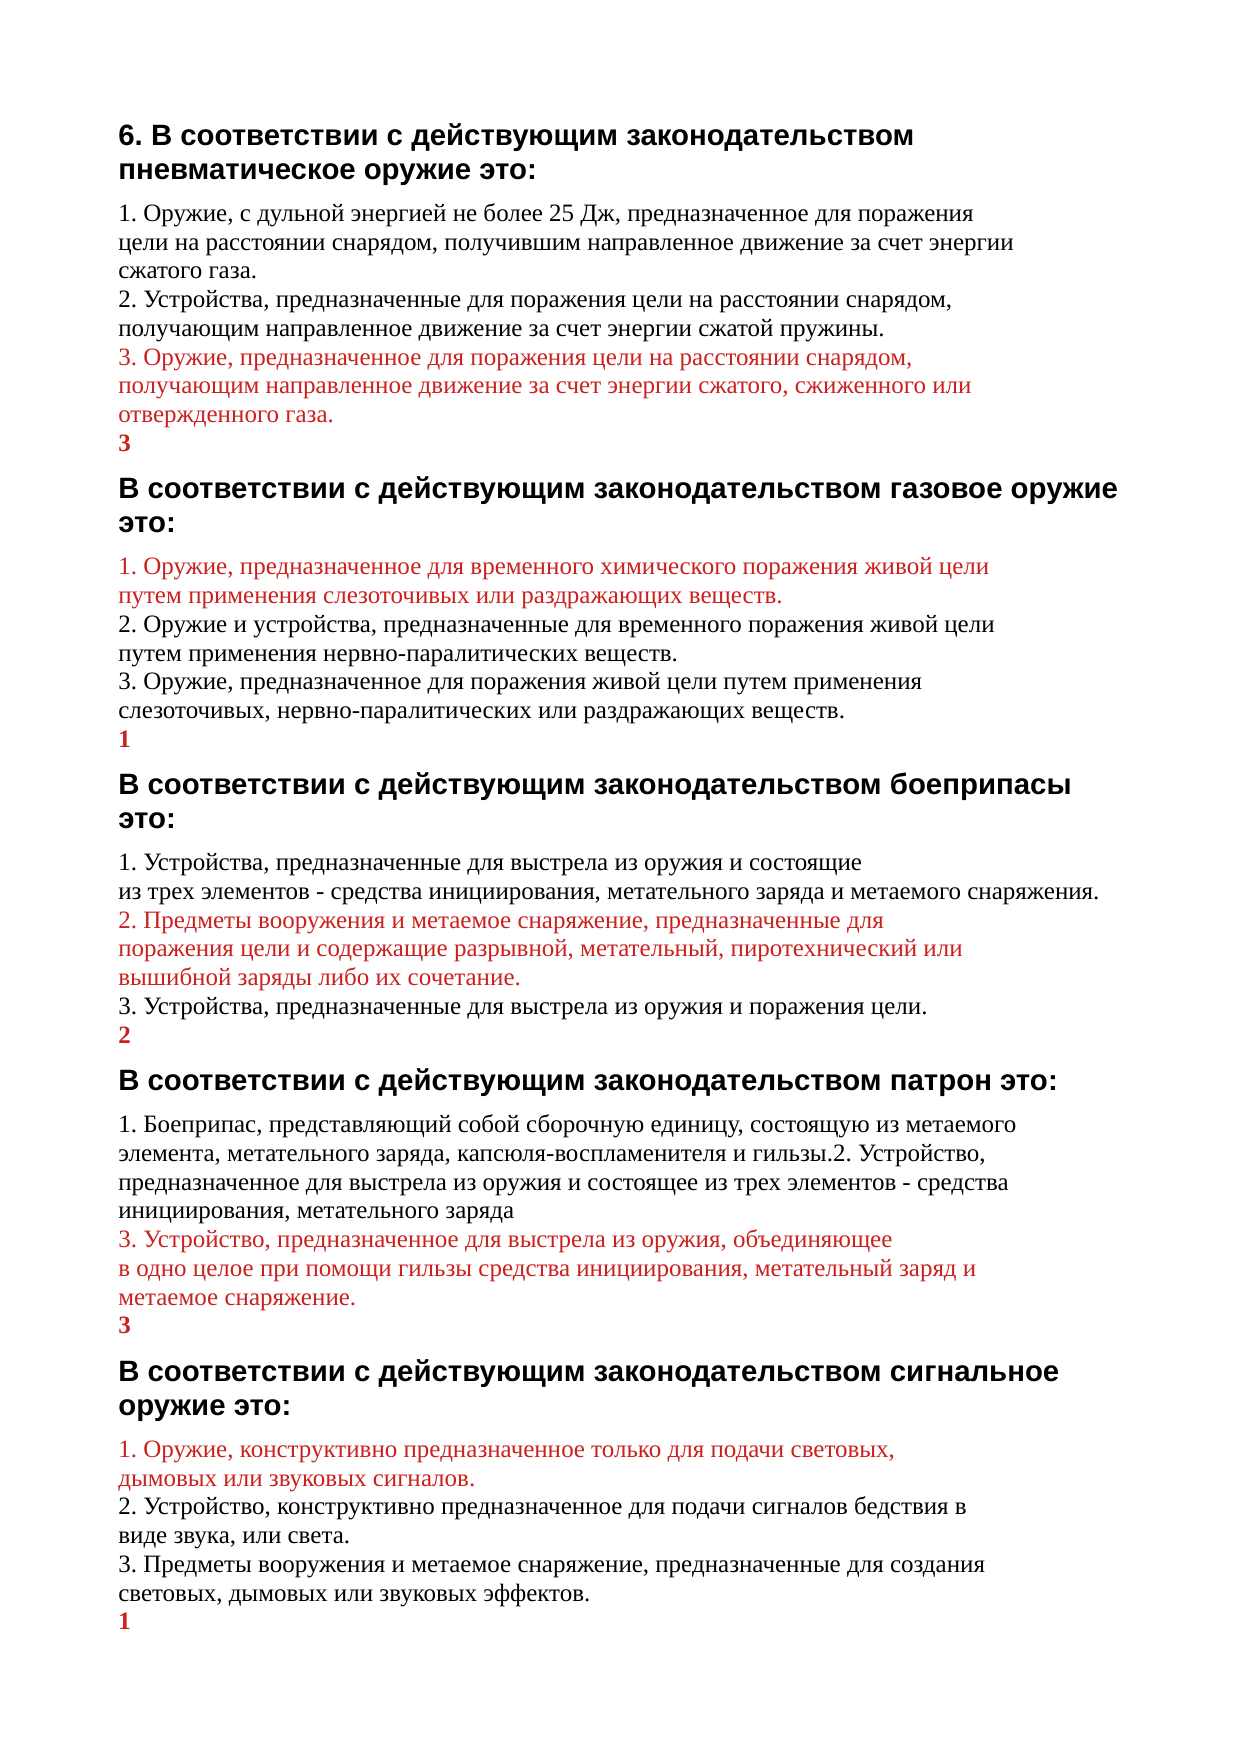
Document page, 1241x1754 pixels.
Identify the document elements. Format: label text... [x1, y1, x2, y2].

text 2 [118, 1020, 1122, 1048]
text 3 [118, 428, 1122, 457]
text путем применения слезоточивых или раздражающих веществ. [118, 580, 1122, 609]
text 3 [118, 1311, 1122, 1339]
text в одно целое при помощи гильзы средства инициирования, метательный заряд и [118, 1253, 1122, 1282]
subtitle 6. В соответствии с действующим законодательством пневматическое оружие это: [118, 118, 1122, 186]
text из трех элементов - средства инициирования, метательного заряда и метаемого снаряжения. [118, 876, 1122, 905]
subtitle В соответствии с действующим законодательством боеприпасы это: [118, 767, 1122, 835]
text 3. Оружие, предназначенное для поражения живой цели путем применения [118, 666, 1122, 695]
text путем применения нервно-паралитических веществ. [118, 638, 1122, 666]
text 2. Оружие и устройства, предназначенные для временного поражения живой цели [118, 609, 1122, 638]
text 1 [118, 724, 1122, 753]
text 1. Устройства, предназначенные для выстрела из оружия и состоящие [118, 847, 1122, 876]
text поражения цели и содержащие разрывной, метательный, пиротехнический или [118, 933, 1122, 962]
text отвержденного газа. [118, 399, 1122, 428]
text 1. Оружие, с дульной энергией не более 25 Дж, предназначенное для поражения [118, 198, 1122, 227]
text 2. Устройство, конструктивно предназначенное для подачи сигналов бедствия в [118, 1491, 1122, 1520]
subtitle В соответствии с действующим законодательством патрон это: [118, 1063, 1122, 1097]
subtitle В соответствии с действующим законодательством сигнальное оружие это: [118, 1354, 1122, 1421]
text получающим направленное движение за счет энергии сжатой пружины. [118, 313, 1122, 342]
text 2. Предметы вооружения и метаемое снаряжение, предназначенные для [118, 905, 1122, 933]
text метаемое снаряжение. [118, 1282, 1122, 1311]
text 1 [118, 1606, 1122, 1635]
text 3. Предметы вооружения и метаемое снаряжение, предназначенные для создания [118, 1549, 1122, 1578]
text 1. Боеприпас, представляющий собой сборочную единицу, состоящую из метаемого элемента, метательного заряда, капсюля-воспламенителя и гильзы.2. Устройство, предназначенное для выстрела из оружия и состоящее из трех элементов - средства инициирования, метательного заряда [118, 1109, 1122, 1224]
text вышибной заряды либо их сочетание. [118, 962, 1122, 991]
subtitle В соответствии с действующим законодательством газовое оружие это: [118, 471, 1122, 539]
text 3. Устройства, предназначенные для выстрела из оружия и поражения цели. [118, 991, 1122, 1020]
text 1. Оружие, конструктивно предназначенное только для подачи световых, [118, 1434, 1122, 1463]
text получающим направленное движение за счет энергии сжатого, сжиженного или [118, 371, 1122, 399]
text световых, дымовых или звуковых эффектов. [118, 1578, 1122, 1606]
text 2. Устройства, предназначенные для поражения цели на расстоянии снарядом, [118, 284, 1122, 313]
text сжатого газа. [118, 256, 1122, 284]
text слезоточивых, нервно-паралитических или раздражающих веществ. [118, 695, 1122, 724]
text цели на расстоянии снарядом, получившим направленное движение за счет энергии [118, 227, 1122, 256]
text дымовых или звуковых сигналов. [118, 1463, 1122, 1491]
text 3. Оружие, предназначенное для поражения цели на расстоянии снарядом, [118, 342, 1122, 371]
text 1. Оружие, предназначенное для временного химического поражения живой цели [118, 551, 1122, 580]
text 3. Устройство, предназначенное для выстрела из оружия, объединяющее [118, 1224, 1122, 1253]
text виде звука, или света. [118, 1520, 1122, 1549]
